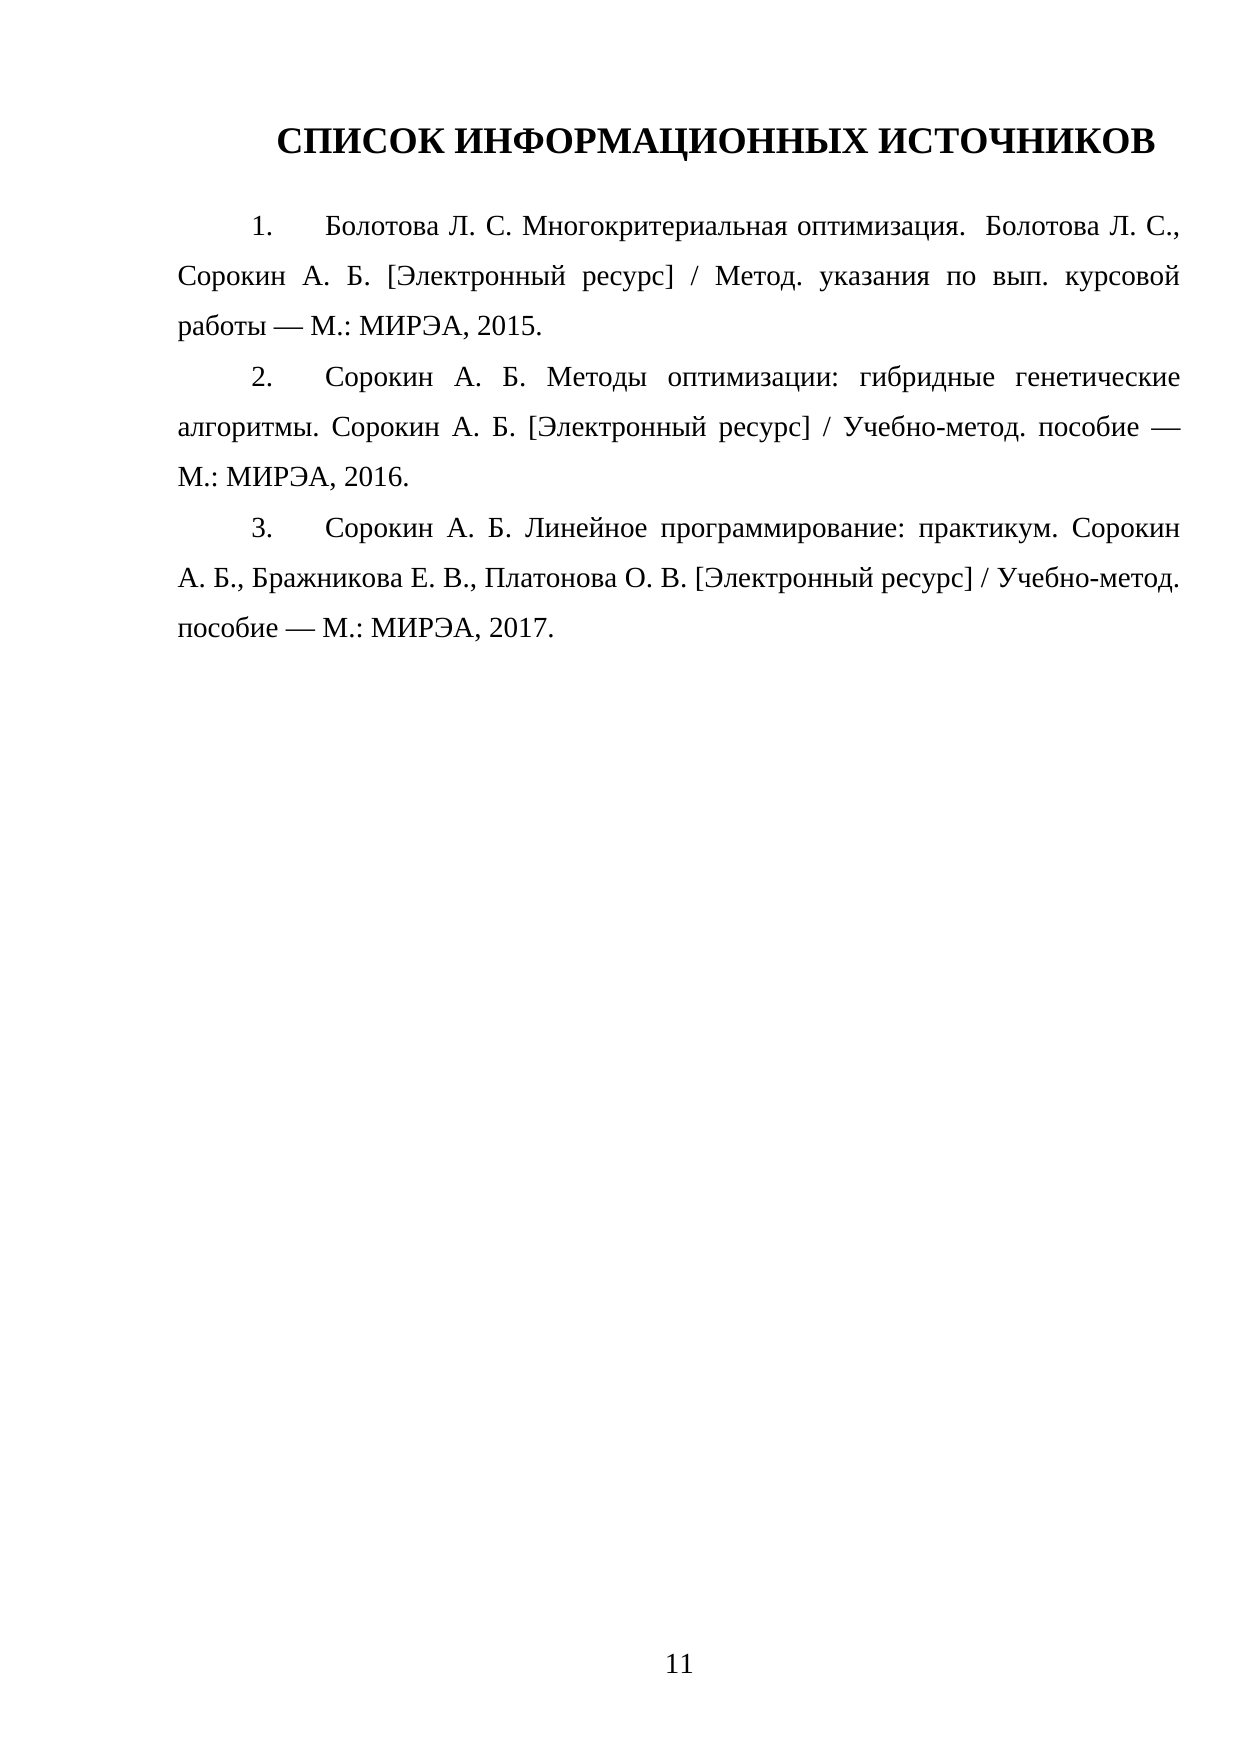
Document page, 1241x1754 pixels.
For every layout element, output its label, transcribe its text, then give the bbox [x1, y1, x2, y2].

subtitle СПИСОК ИНФОРМАЦИОННЫХ ИСТОЧНИКОВ [177, 118, 1181, 161]
list Сорокин А. Б. Линейное программирование: практикум. Сорокин А. Б., Бражникова Е. В., Платонова О. В. [Электронный ресурс] / Учебно-метод. пособие — М.: МИРЭА, 2017. [177, 510, 1181, 644]
list Сорокин А. Б. Методы оптимизации: гибридные генетические алгоритмы. Сорокин А. Б. [Электронный ресурс] / Учебно-метод. пособие — М.: МИРЭА, 2016. [177, 359, 1181, 493]
list Болотова Л. С. Многокритериальная оптимизация. Болотова Л. С., Сорокин А. Б. [Электронный ресурс] / Метод. указания по вып. курсовой работы — М.: МИРЭА, 2015. [177, 208, 1181, 342]
